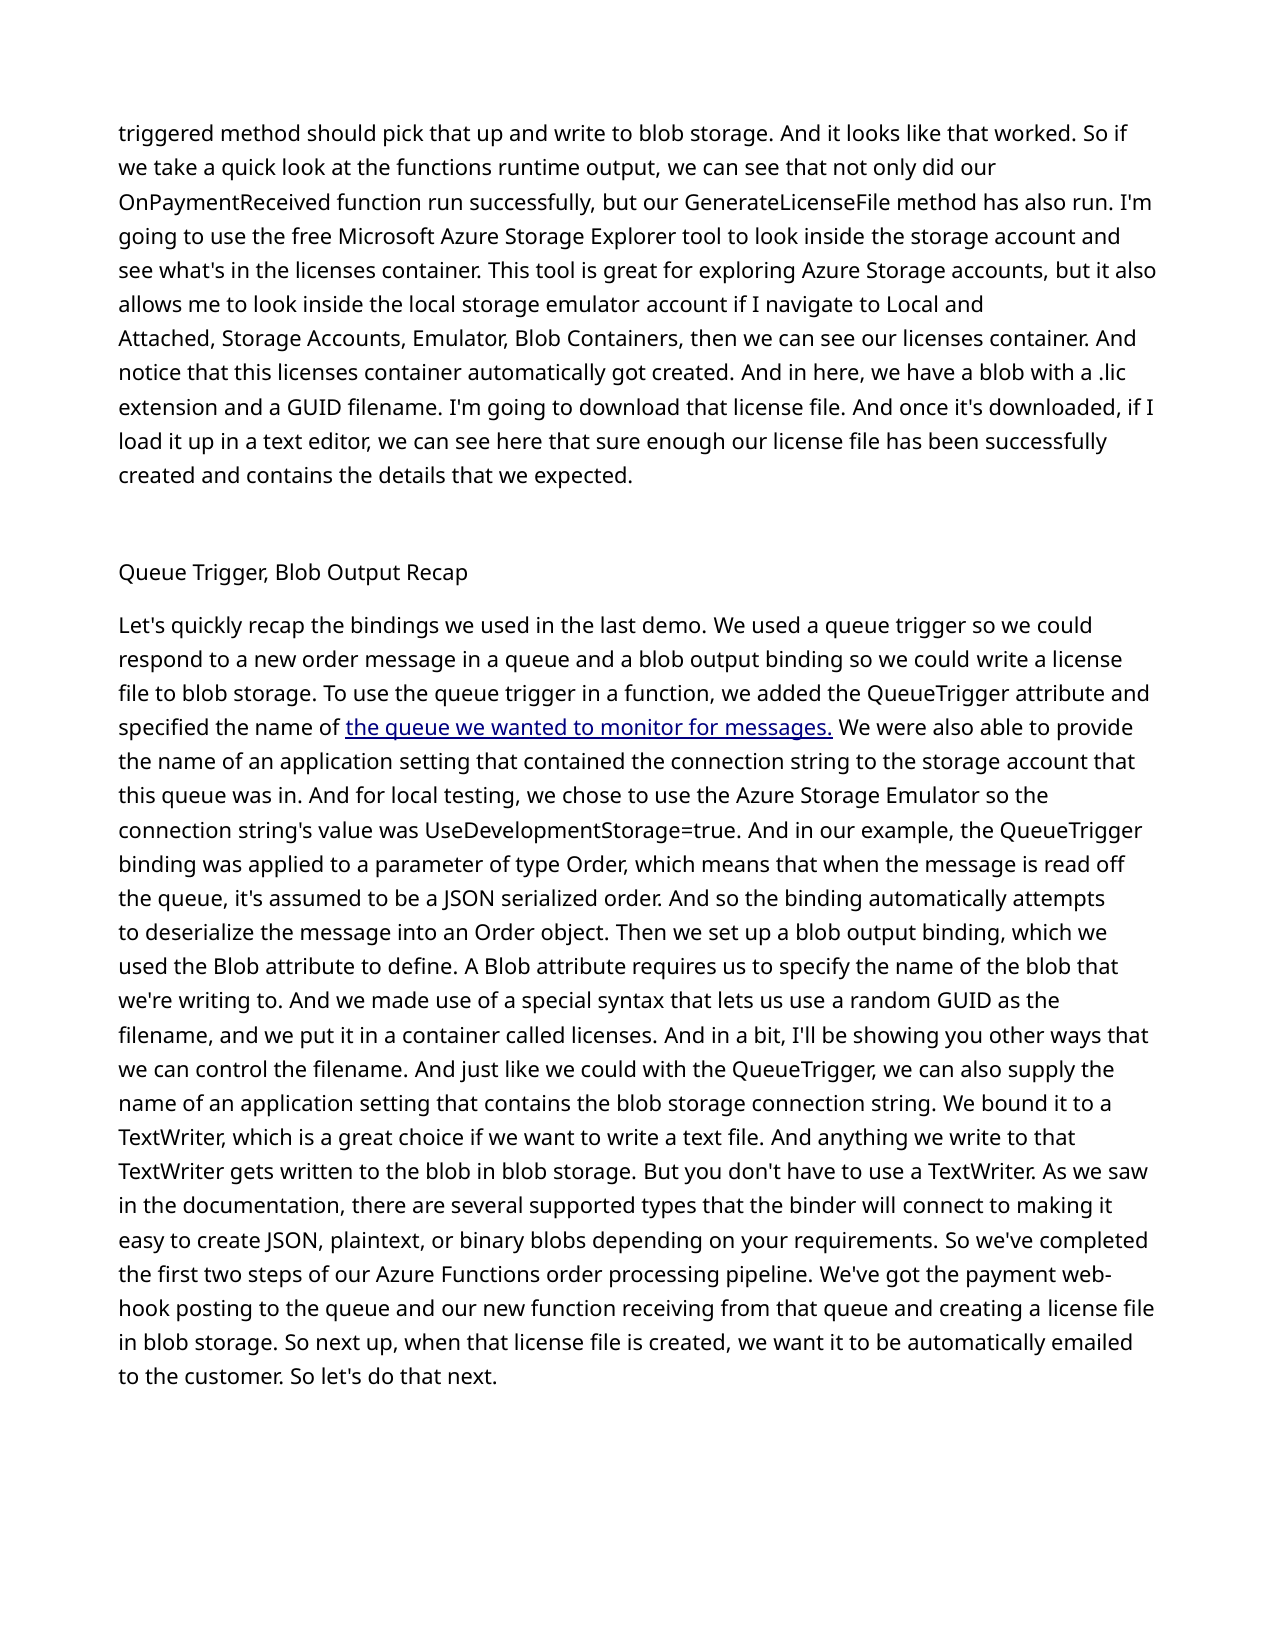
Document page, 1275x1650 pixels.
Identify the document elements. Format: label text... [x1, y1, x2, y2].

text Let's quickly recap the bindings we used in the last demo. We used a queue trigger so we could respond to a new order message in a queue and a blob output binding so we could write a license file to blob storage. To use the queue trigger in a function, we added the QueueTrigger attribute and specified the name of the queue we wanted to monitor for messages. We were also able to provide the name of an application setting that contained the connection string to the storage account that this queue was in. And for local testing, we chose to use the Azure Storage Emulator so the connection string's value was UseDevelopmentStorage=true. And in our example, the QueueTrigger binding was applied to a parameter of type Order, which means that when the message is read off the queue, it's assumed to be a JSON serialized order. And so the binding automatically attempts to deserialize the message into an Order object. Then we set up a blob output binding, which we used the Blob attribute to define. A Blob attribute requires us to specify the name of the blob that we're writing to. And we made use of a special syntax that lets us use a random GUID as the filename, and we put it in a container called licenses. And in a bit, I'll be showing you other ways that we can control the filename. And just like we could with the QueueTrigger, we can also supply the name of an application setting that contains the blob storage connection string. We bound it to a TextWriter, which is a great choice if we want to write a text file. And anything we write to that TextWriter gets written to the blob in blob storage. But you don't have to use a TextWriter. As we saw in the documentation, there are several supported types that the binder will connect to making it easy to create JSON, plaintext, or binary blobs depending on your requirements. So we've completed the first two steps of our Azure Functions order processing pipeline. We've got the payment web-hook posting to the queue and our new function receiving from that queue and creating a license file in blob storage. So next up, when that license file is created, we want it to be automatically emailed to the customer. So let's do that next. [118, 610, 1157, 1391]
subtitle Queue Trigger, Blob Output Recap [118, 556, 1157, 586]
text triggered method should pick that up and write to blob storage. And it looks like that worked. So if we take a quick look at the functions runtime output, we can see that not only did our OnPaymentReceived function run successfully, but our GenerateLicenseFile method has also run. I'm going to use the free Microsoft Azure Storage Explorer tool to look inside the storage account and see what's in the licenses container. This tool is great for exploring Azure Storage accounts, but it also allows me to look inside the local storage emulator account if I navigate to Local and Attached, Storage Accounts, Emulator, Blob Containers, then we can see our licenses container. And notice that this licenses container automatically got created. And in here, we have a blob with a .lic extension and a GUID filename. I'm going to download that license file. And once it's downloaded, if I load it up in a text editor, we can see here that sure enough our license file has been successfully created and contains the details that we expected. [118, 118, 1157, 489]
